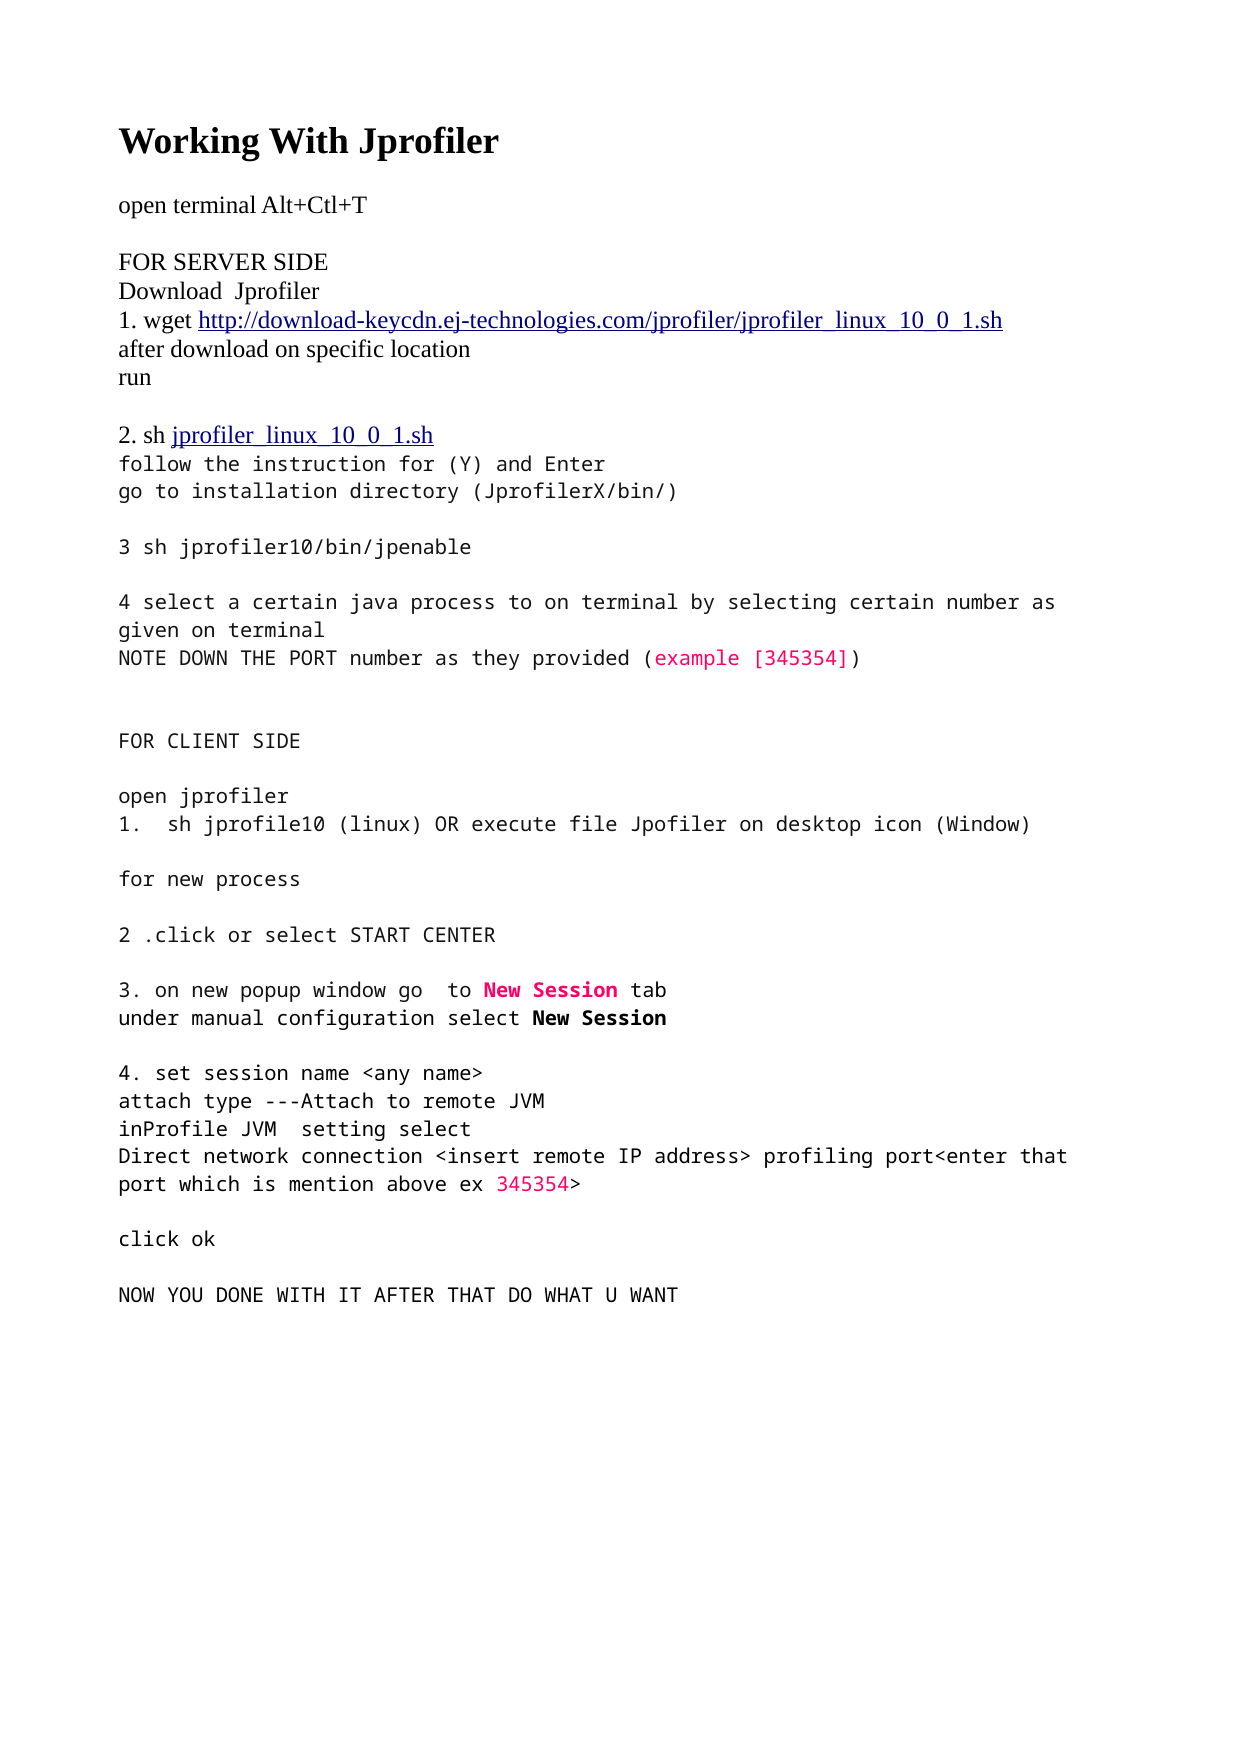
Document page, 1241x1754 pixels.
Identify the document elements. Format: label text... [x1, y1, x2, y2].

text go to installation directory (JprofilerX/bin/) [118, 477, 1122, 505]
text after download on specific location [118, 334, 1122, 362]
text Working With Jprofiler [118, 118, 1122, 161]
text 4 select a certain java process to on terminal by selecting certain number as given on terminal [118, 588, 1122, 643]
text 2 .click or select START CENTER [118, 920, 1122, 948]
text open jprofiler [118, 782, 1122, 809]
text 2. sh jprofiler_linux_10_0_1.sh [118, 420, 1122, 449]
text 3 sh jprofiler10/bin/jpenable [118, 532, 1122, 560]
text under manual configuration select New Session [118, 1003, 1122, 1031]
text click ok [118, 1225, 1122, 1253]
text for new process [118, 865, 1122, 893]
text Download Jprofiler [118, 276, 1122, 305]
text open terminal Alt+Ctl+T [118, 190, 1122, 219]
text inProfile JVM setting select [118, 1114, 1122, 1142]
text NOTE DOWN THE PORT number as they provided (example [345354]) [118, 643, 1122, 671]
text follow the instruction for (Y) and Enter [118, 449, 1122, 477]
text FOR SERVER SIDE [118, 247, 1122, 276]
text FOR CLIENT SIDE [118, 726, 1122, 754]
text 4. set session name <any name> [118, 1059, 1122, 1087]
text Direct network connection <insert remote IP address> profiling port<enter that port which is mention above ex 345354> [118, 1142, 1122, 1197]
text attach type ---Attach to remote JVM [118, 1087, 1122, 1114]
text run [118, 362, 1122, 391]
text NOW YOU DONE WITH IT AFTER THAT DO WHAT U WANT [118, 1281, 1122, 1308]
text 3. on new popup window go to New Session tab [118, 976, 1122, 1003]
text 1. sh jprofile10 (linux) OR execute file Jpofiler on desktop icon (Window) [118, 809, 1122, 837]
text 1. wget http://download-keycdn.ej-technologies.com/jprofiler/jprofiler_linux_10_0_1.sh [118, 305, 1122, 334]
